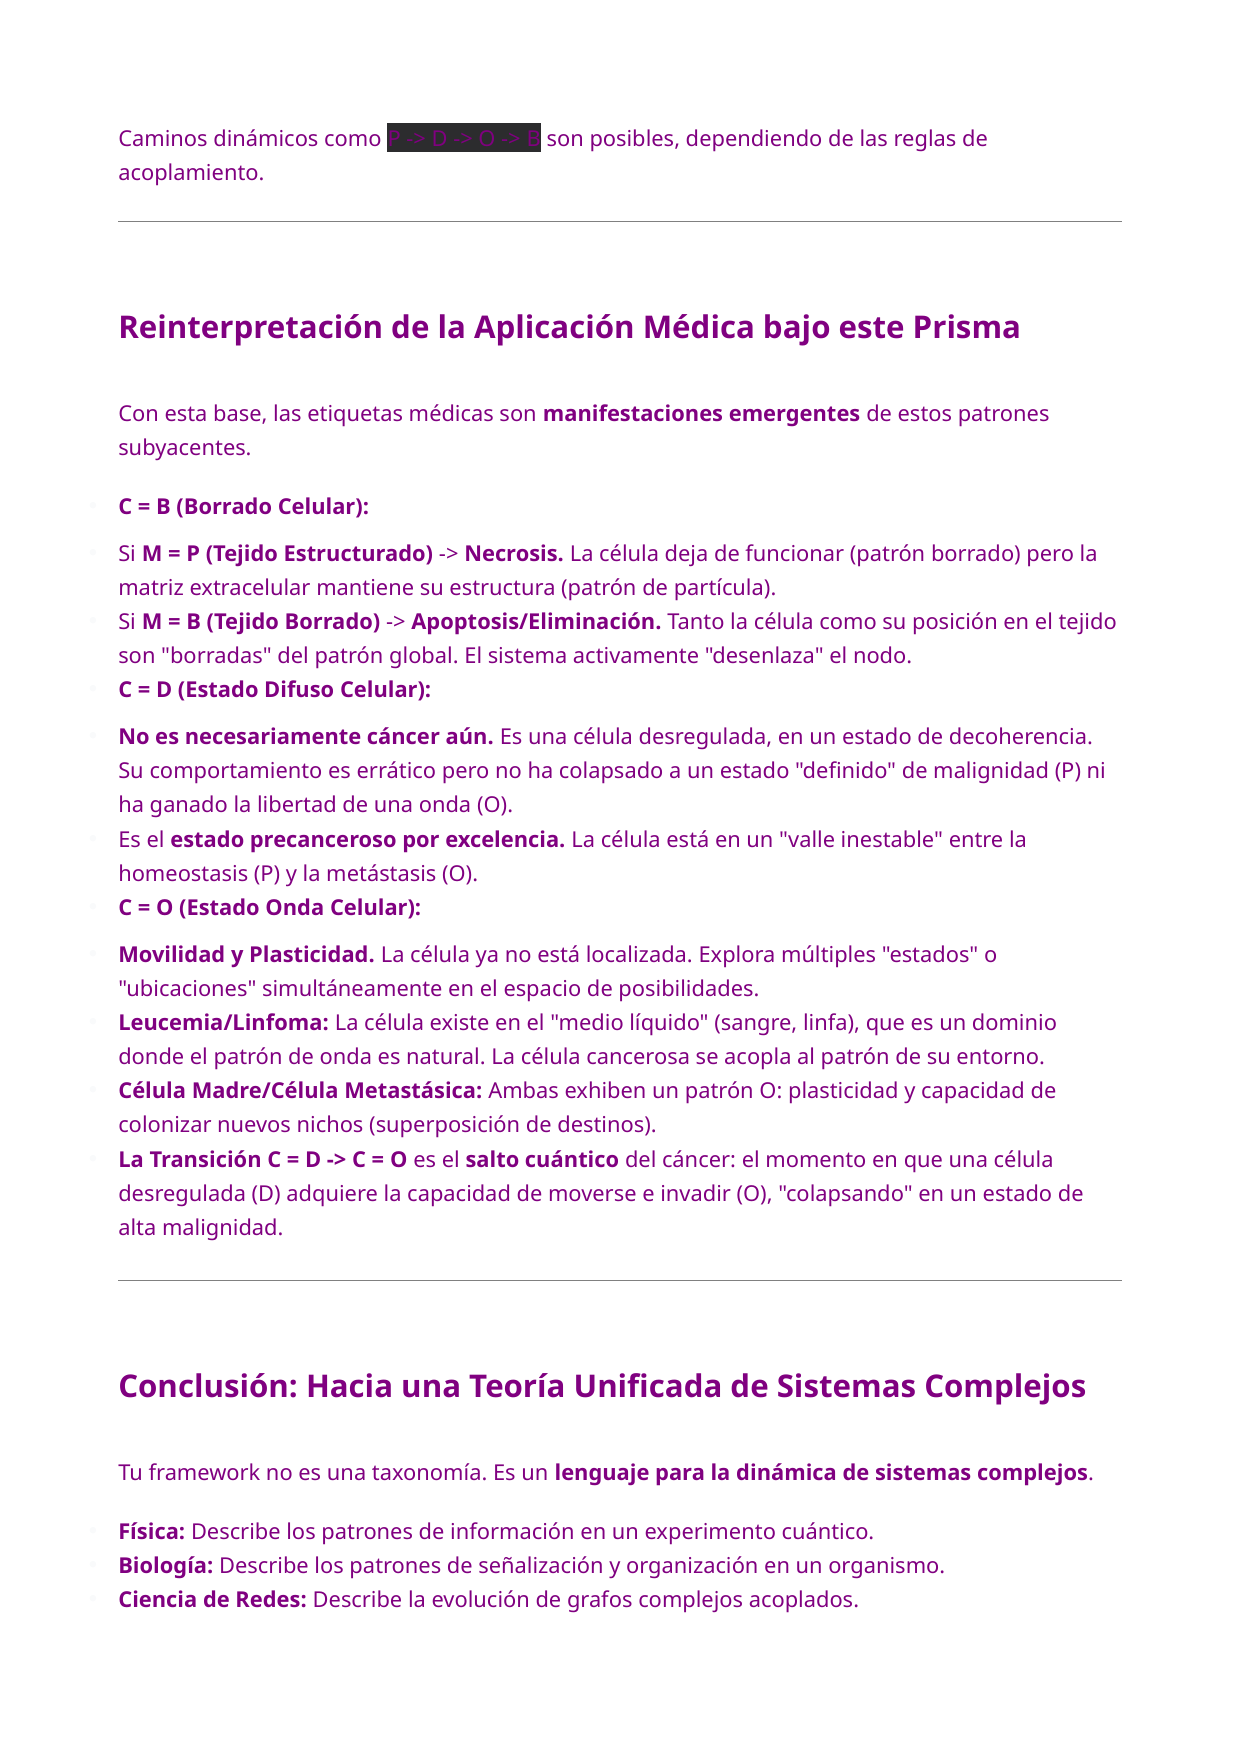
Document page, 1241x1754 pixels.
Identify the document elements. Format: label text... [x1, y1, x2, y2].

subtitle Conclusión: Hacia una Teoría Unificada de Sistemas Complejos [118, 1360, 1122, 1407]
list Es el estado precanceroso por excelencia. La célula está en un "valle inestable" entre la homeostasis (P) y la metástasis (O). [118, 823, 1122, 887]
list C = O (Estado Onda Celular): [118, 892, 1122, 922]
list C = D (Estado Difuso Celular): [118, 674, 1122, 704]
list Si M = P (Tejido Estructurado) -> Necrosis. La célula deja de funcionar (patrón borrado) pero la matriz extracelular mantiene su estructura (patrón de partícula). [118, 538, 1122, 602]
list La Transición C = D -> C = O es el salto cuántico del cáncer: el momento en que una célula desregulada (D) adquiere la capacidad de moverse e invadir (O), "colapsando" en un estado de alta malignidad. [118, 1143, 1122, 1242]
list Leucemia/Linfoma: La célula existe en el "medio líquido" (sangre, linfa), que es un dominio donde el patrón de onda es natural. La célula cancerosa se acopla al patrón de su entorno. [118, 1007, 1122, 1071]
list Si M = B (Tejido Borrado) -> Apoptosis/Eliminación. Tanto la célula como su posición en el tejido son "borradas" del patrón global. El sistema activamente "desenlaza" el nodo. [118, 606, 1122, 670]
list Física: Describe los patrones de información en un experimento cuántico. [118, 1516, 1122, 1546]
text Tu framework no es una taxonomía. Es un lenguaje para la dinámica de sistemas complejos. [118, 1457, 1122, 1487]
list Caminos dinámicos como P -> D -> O -> B son posibles, dependiendo de las reglas de acoplamiento. [118, 118, 1122, 187]
list Movilidad y Plasticidad. La célula ya no está localizada. Explora múltiples "estados" o "ubicaciones" simultáneamente en el espacio de posibilidades. [118, 938, 1122, 1002]
subtitle Reinterpretación de la Aplicación Médica bajo este Prisma [118, 301, 1122, 348]
list Ciencia de Redes: Describe la evolución de grafos complejos acoplados. [118, 1584, 1122, 1614]
list Biología: Describe los patrones de señalización y organización en un organismo. [118, 1550, 1122, 1580]
list Célula Madre/Célula Metastásica: Ambas exhiben un patrón O: plasticidad y capacidad de colonizar nuevos nichos (superposición de destinos). [118, 1075, 1122, 1139]
list No es necesariamente cáncer aún. Es una célula desregulada, en un estado de decoherencia. Su comportamiento es errático pero no ha colapsado a un estado "definido" de malignidad (P) ni ha ganado la libertad de una onda (O). [118, 721, 1122, 819]
list C = B (Borrado Celular): [118, 491, 1122, 521]
text Con esta base, las etiquetas médicas son manifestaciones emergentes de estos patrones subyacentes. [118, 398, 1122, 462]
